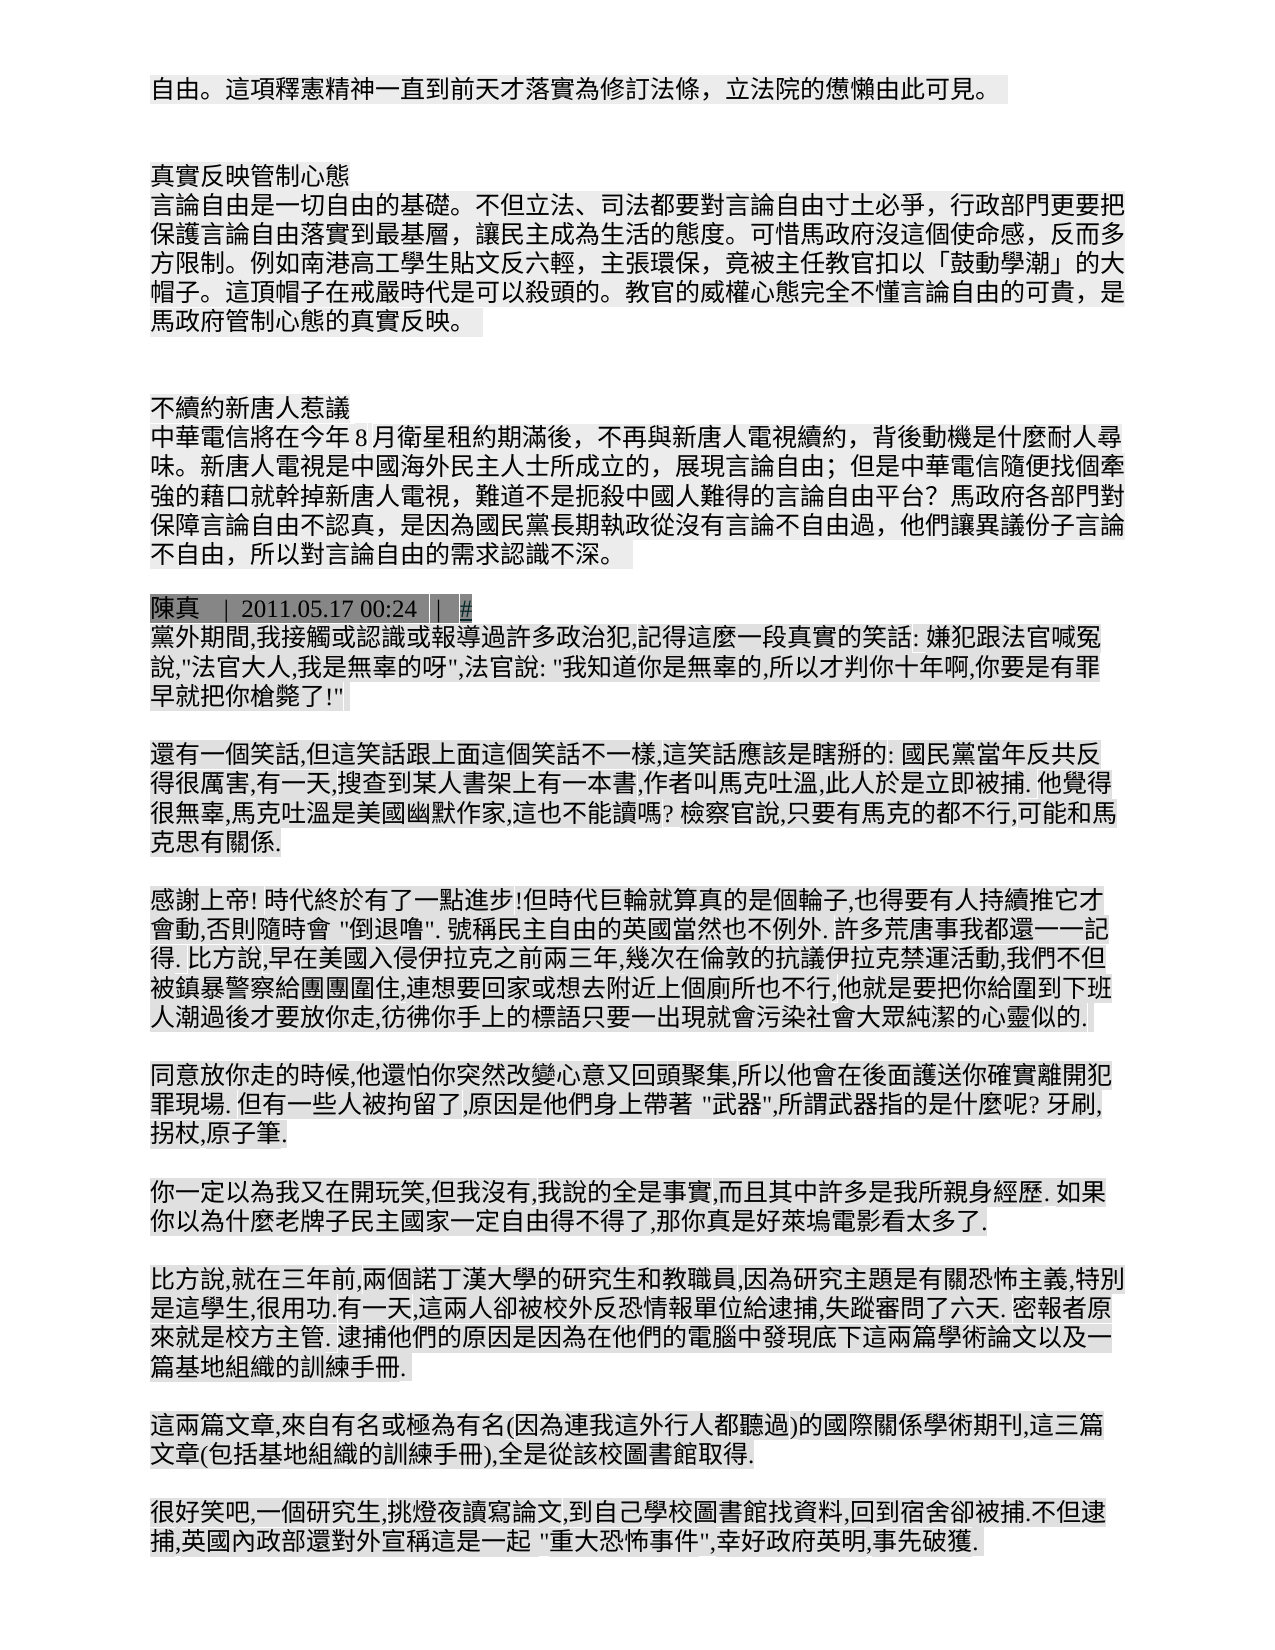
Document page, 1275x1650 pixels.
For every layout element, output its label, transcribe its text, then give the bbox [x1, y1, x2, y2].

text 蘋論：馬政府不在乎言論自由 2011年 05月18日 立法院前天通過修訂《人民團體法》，刪除現行條文中「不得主張共產主義，不得分裂國土」的規定，是言論自由的進一步落實。但是，馬政府卻又不斷利用打手NCC（國家通訊傳播委員會）及其他方式限制新聞及言論自由，讓台灣的國際評比逐年倒退。到底哪個才是馬政府的真正原色？還要聽其言，觀其行。 民主化了十幾年，現在才修這條法，動作實在很慢。奇怪的是台灣共產黨早在2008年7月30日就經內政部合法核准成立；但直到前天才修法刪除不得主張共產主義的條文，那台共黨這幾年不是都違法嗎？既准許成立共黨，又違背《人團法》，這法律的時序是怎麼回事？自相矛盾，亂七八糟。 終於修法保障言論 民主理論家曾主張：政府什麼都不能做，除非法律准許；人民什麼都能做，除非法律禁止。人民的言論自由是天賦人權，政府如果限制就是違背憲法；憲法不准許政府限制人民言論自由，政府就不能。過去的政府不是憲政的產物，按執政者的好惡立法限制言論自由，是從根本侵害人權。2008年6月20日大法官發布釋字第644號釋憲，主張共產主義與分裂國土的政治言論，作為不准設立人民團體的理由已違反《憲法》保障人民結社自由與言論自由。這項釋憲精神一直到前天才落實為修訂法條，立法院的憊懶由此可見。 真實反映管制心態 言論自由是一切自由的基礎。不但立法、司法都要對言論自由寸土必爭，行政部門更要把保護言論自由落實到最基層，讓民主成為生活的態度。可惜馬政府沒這個使命感，反而多方限制。例如南港高工學生貼文反六輕，主張環保，竟被主任教官扣以「鼓動學潮」的大帽子。這頂帽子在戒嚴時代是可以殺頭的。教官的威權心態完全不懂言論自由的可貴，是馬政府管制心態的真實反映。 不續約新唐人惹議 中華電信將在今年8月衛星租約期滿後，不再與新唐人電視續約，背後動機是什麼耐人尋味。新唐人電視是中國海外民主人士所成立的，展現言論自由；但是中華電信隨便找個牽強的藉口就幹掉新唐人電視，難道不是扼殺中國人難得的言論自由平台？馬政府各部門對保障言論自由不認真，是因為國民黨長期執政從沒有言論不自由過，他們讓異議份子言論不自由，所以對言論自由的需求認識不深。 [150, 75, 1125, 569]
text 黨外期間,我接觸或認識或報導過許多政治犯,記得這麼一段真實的笑話: 嫌犯跟法官喊冤說,"法官大人,我是無辜的呀",法官說: "我知道你是無辜的,所以才判你十年啊,你要是有罪早就把你槍斃了!" 還有一個笑話,但這笑話跟上面這個笑話不一樣,這笑話應該是瞎掰的: 國民黨當年反共反得很厲害,有一天,搜查到某人書架上有一本書,作者叫馬克吐溫,此人於是立即被捕. 他覺得很無辜,馬克吐溫是美國幽默作家,這也不能讀嗎? 檢察官說,只要有馬克的都不行,可能和馬克思有關係. 感謝上帝! 時代終於有了一點進步!但時代巨輪就算真的是個輪子,也得要有人持續推它才會動,否則隨時會 "倒退噜". 號稱民主自由的英國當然也不例外. 許多荒唐事我都還一一記得. 比方說,早在美國入侵伊拉克之前兩三年,幾次在倫敦的抗議伊拉克禁運活動,我們不但被鎮暴警察給團團圍住,連想要回家或想去附近上個廁所也不行,他就是要把你給圍到下班人潮過後才要放你走,彷彿你手上的標語只要一出現就會污染社會大眾純潔的心靈似的. 同意放你走的時候,他還怕你突然改變心意又回頭聚集,所以他會在後面護送你確實離開犯罪現場. 但有一些人被拘留了,原因是他們身上帶著 "武器",所謂武器指的是什麼呢? 牙刷,拐杖,原子筆. 你一定以為我又在開玩笑,但我沒有,我說的全是事實,而且其中許多是我所親身經歷. 如果你以為什麼老牌子民主國家一定自由得不得了,那你真是好萊塢電影看太多了. 比方說,就在三年前,兩個諾丁漢大學的研究生和教職員,因為研究主題是有關恐怖主義,特別是這學生,很用功.有一天,這兩人卻被校外反恐情報單位給逮捕,失蹤審問了六天. 密報者原來就是校方主管. 逮捕他們的原因是因為在他們的電腦中發現底下這兩篇學術論文以及一篇基地組織的訓練手冊. 這兩篇文章,來自有名或極為有名(因為連我這外行人都聽過)的國際關係學術期刊,這三篇文章(包括基地組織的訓練手冊),全是從該校圖書館取得. 很好笑吧,一個研究生,挑燈夜讀寫論文,到自己學校圖書館找資料,回到宿舍卻被捕.不但逮捕,英國內政部還對外宣稱這是一起 "重大恐怖事件",幸好政府英明,事先破獲. [150, 623, 1125, 1557]
text 陳真 | 2011.05.17 00:24 | # [150, 594, 1125, 623]
